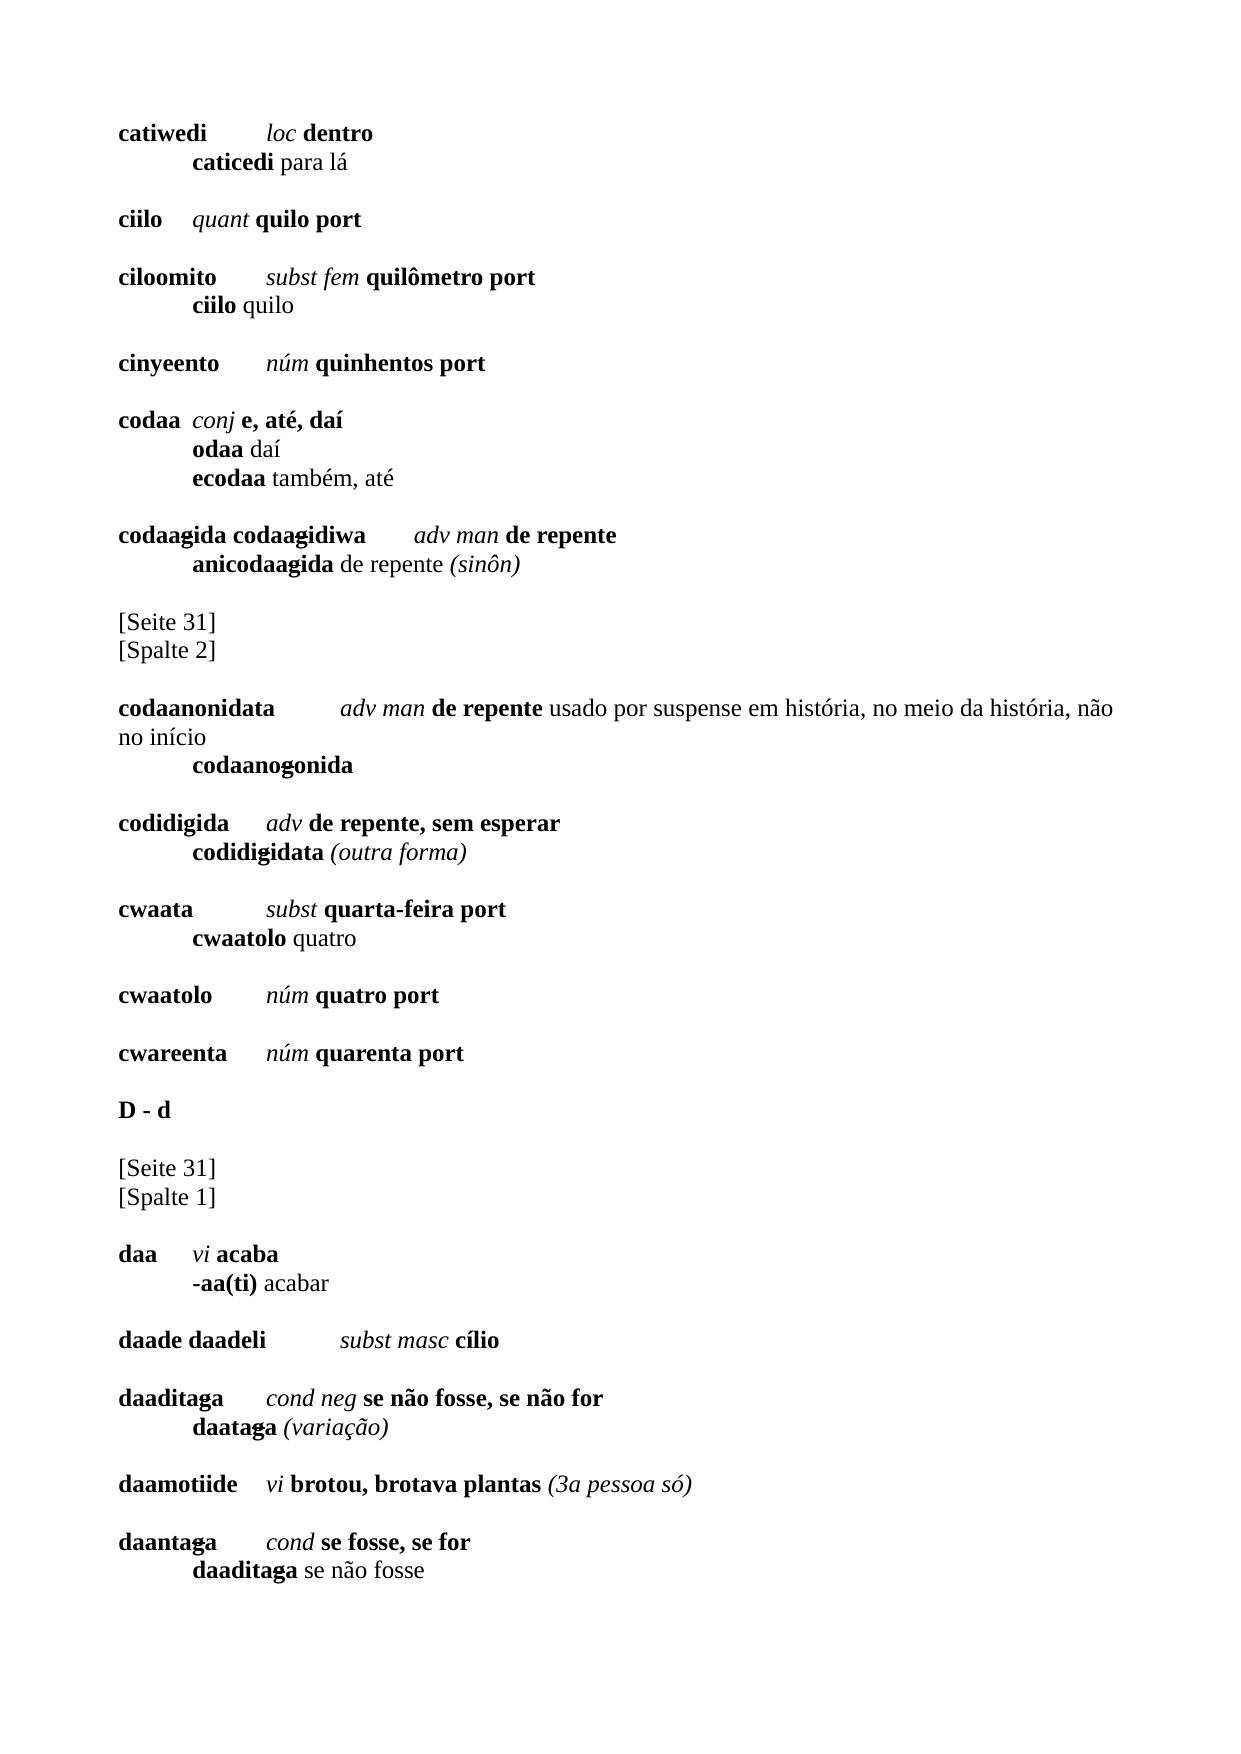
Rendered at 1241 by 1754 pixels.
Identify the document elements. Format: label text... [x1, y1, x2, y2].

text codaanogonida [118, 751, 1122, 779]
text codidigida adv de repente, sem esperar [118, 808, 1122, 837]
text daa vi acaba [118, 1239, 1122, 1268]
text daade daadeli subst masc cílio [118, 1326, 1122, 1354]
text -aa(ti) acabar [118, 1268, 1122, 1297]
text codaagida codaagidiwa adv man de repente [118, 521, 1122, 549]
text caticedi para lá [118, 147, 1122, 176]
text daamotiide vi brotou, brotava plantas (3a pessoa só) [118, 1469, 1122, 1498]
text [Spalte 2] [118, 636, 1122, 664]
text codaa conj e, até, daí [118, 406, 1122, 434]
text [Seite 31] [118, 607, 1122, 636]
text daaditaga se não fosse [118, 1556, 1122, 1584]
text cinyeento núm quinhentos port [118, 348, 1122, 377]
text daantaga cond se fosse, se for [118, 1527, 1122, 1556]
text anicodaagida de repente (sinôn) [118, 549, 1122, 578]
text cwaatolo quatro [118, 923, 1122, 952]
text ciloomito subst fem quilômetro port [118, 262, 1122, 291]
text [Seite 31] [118, 1153, 1122, 1182]
text cwareenta núm quarenta port [118, 1038, 1122, 1067]
text ecodaa também, até [118, 463, 1122, 492]
text cwaatolo núm quatro port [118, 981, 1122, 1009]
text codaanonidata adv man de repente usado por suspense em história, no meio da história, não no início [118, 693, 1122, 751]
text odaa daí [118, 434, 1122, 463]
text daaditaga cond neg se não fosse, se não for [118, 1383, 1122, 1412]
text D - d [118, 1096, 1122, 1124]
text ciilo quilo [118, 291, 1122, 319]
text cwaata subst quarta-feira port [118, 894, 1122, 923]
text catiwedi loc dentro [118, 118, 1122, 147]
text daataga (variação) [118, 1412, 1122, 1441]
text [Spalte 1] [118, 1182, 1122, 1211]
text ciilo quant quilo port [118, 204, 1122, 233]
text codidigidata (outra forma) [118, 837, 1122, 866]
